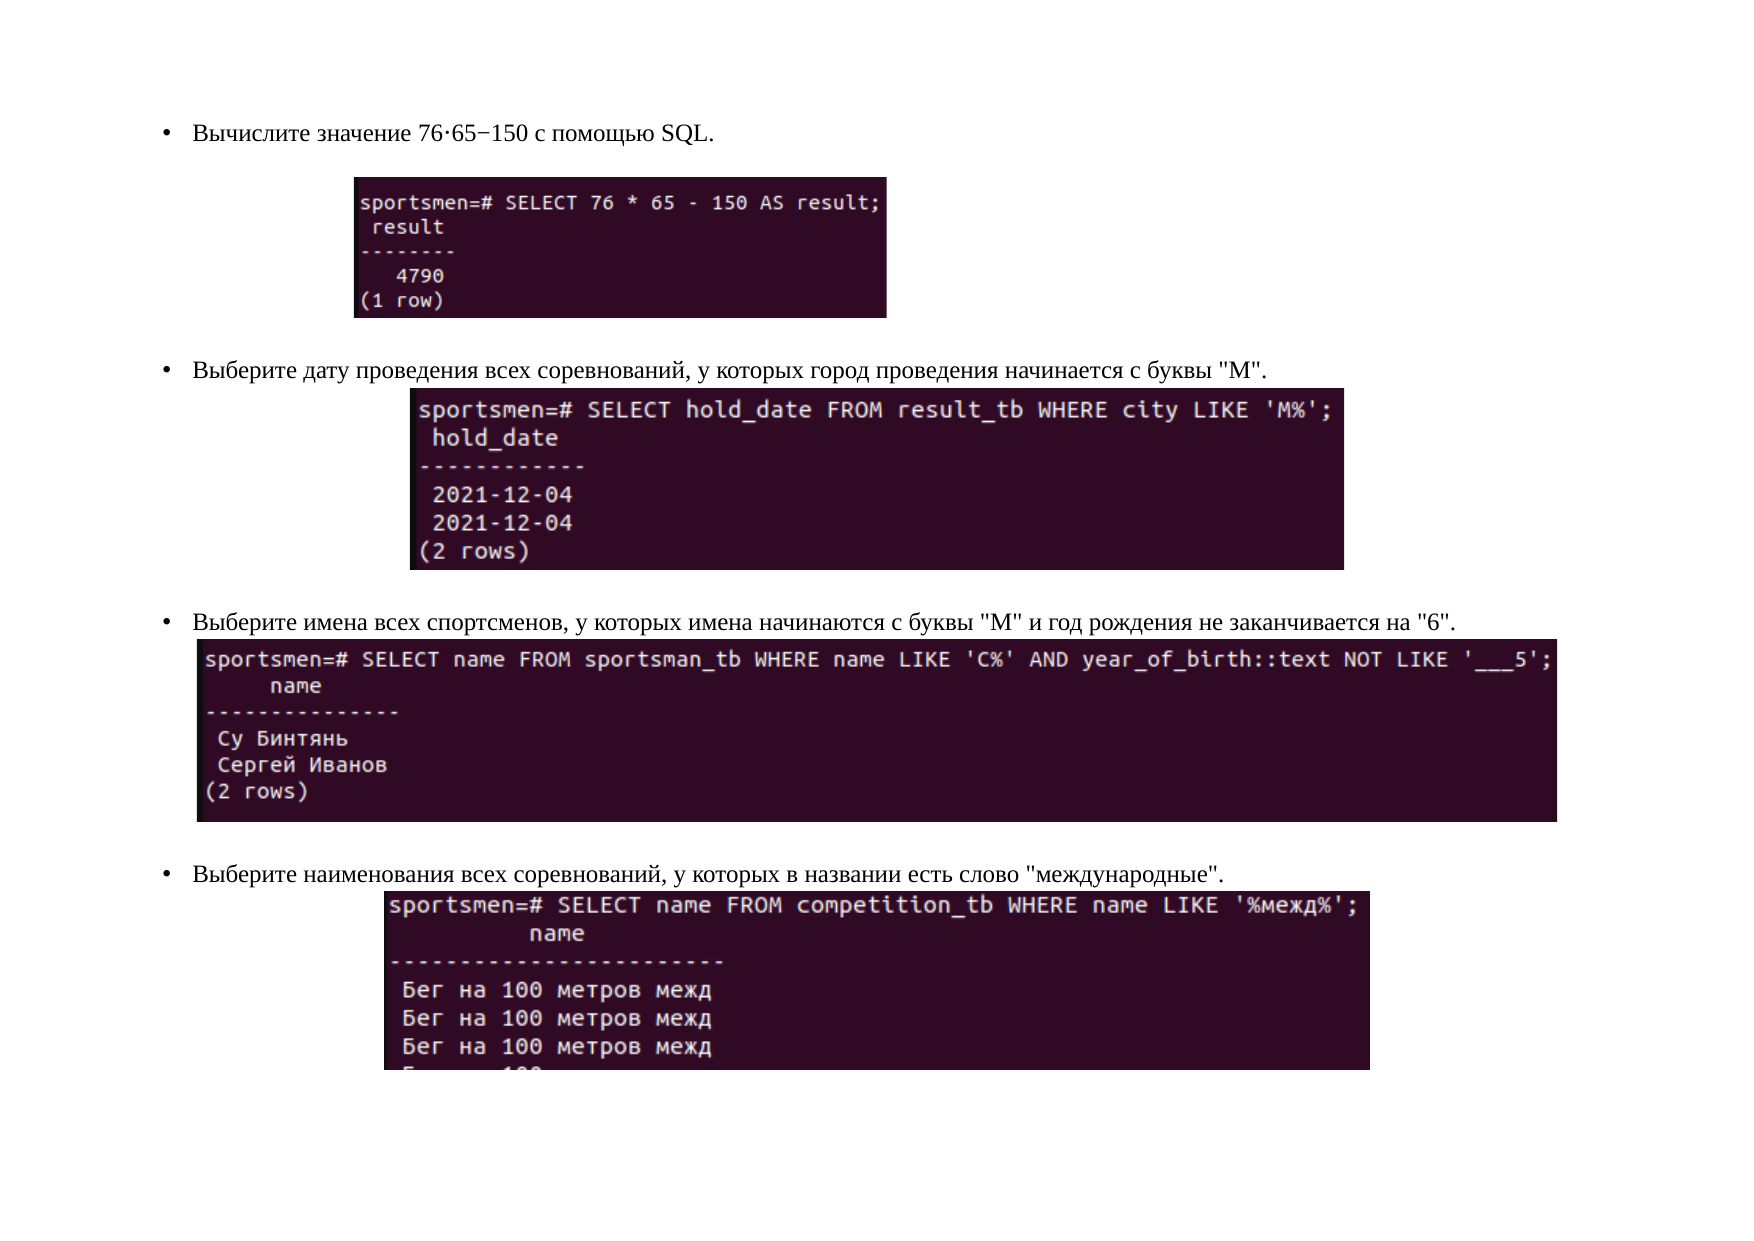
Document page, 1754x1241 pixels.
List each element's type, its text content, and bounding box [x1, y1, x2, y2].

picture [409, 388, 1345, 570]
picture [353, 177, 887, 318]
list Выберите наименования всех соревнований, у которых в названии есть слово "международные". [162, 859, 1636, 887]
list Выберите дату проведения всех соревнований, у которых город проведения начинается с буквы "М". [162, 355, 1636, 384]
list Выберите имена всех спортсменов, у которых имена начинаются с буквы "М" и год рождения не заканчивается на "6". [162, 607, 1636, 635]
picture [196, 639, 1558, 822]
picture [384, 891, 1370, 1070]
list Вычислите значение 76⋅65−150 с помощью SQL. [162, 118, 1636, 147]
